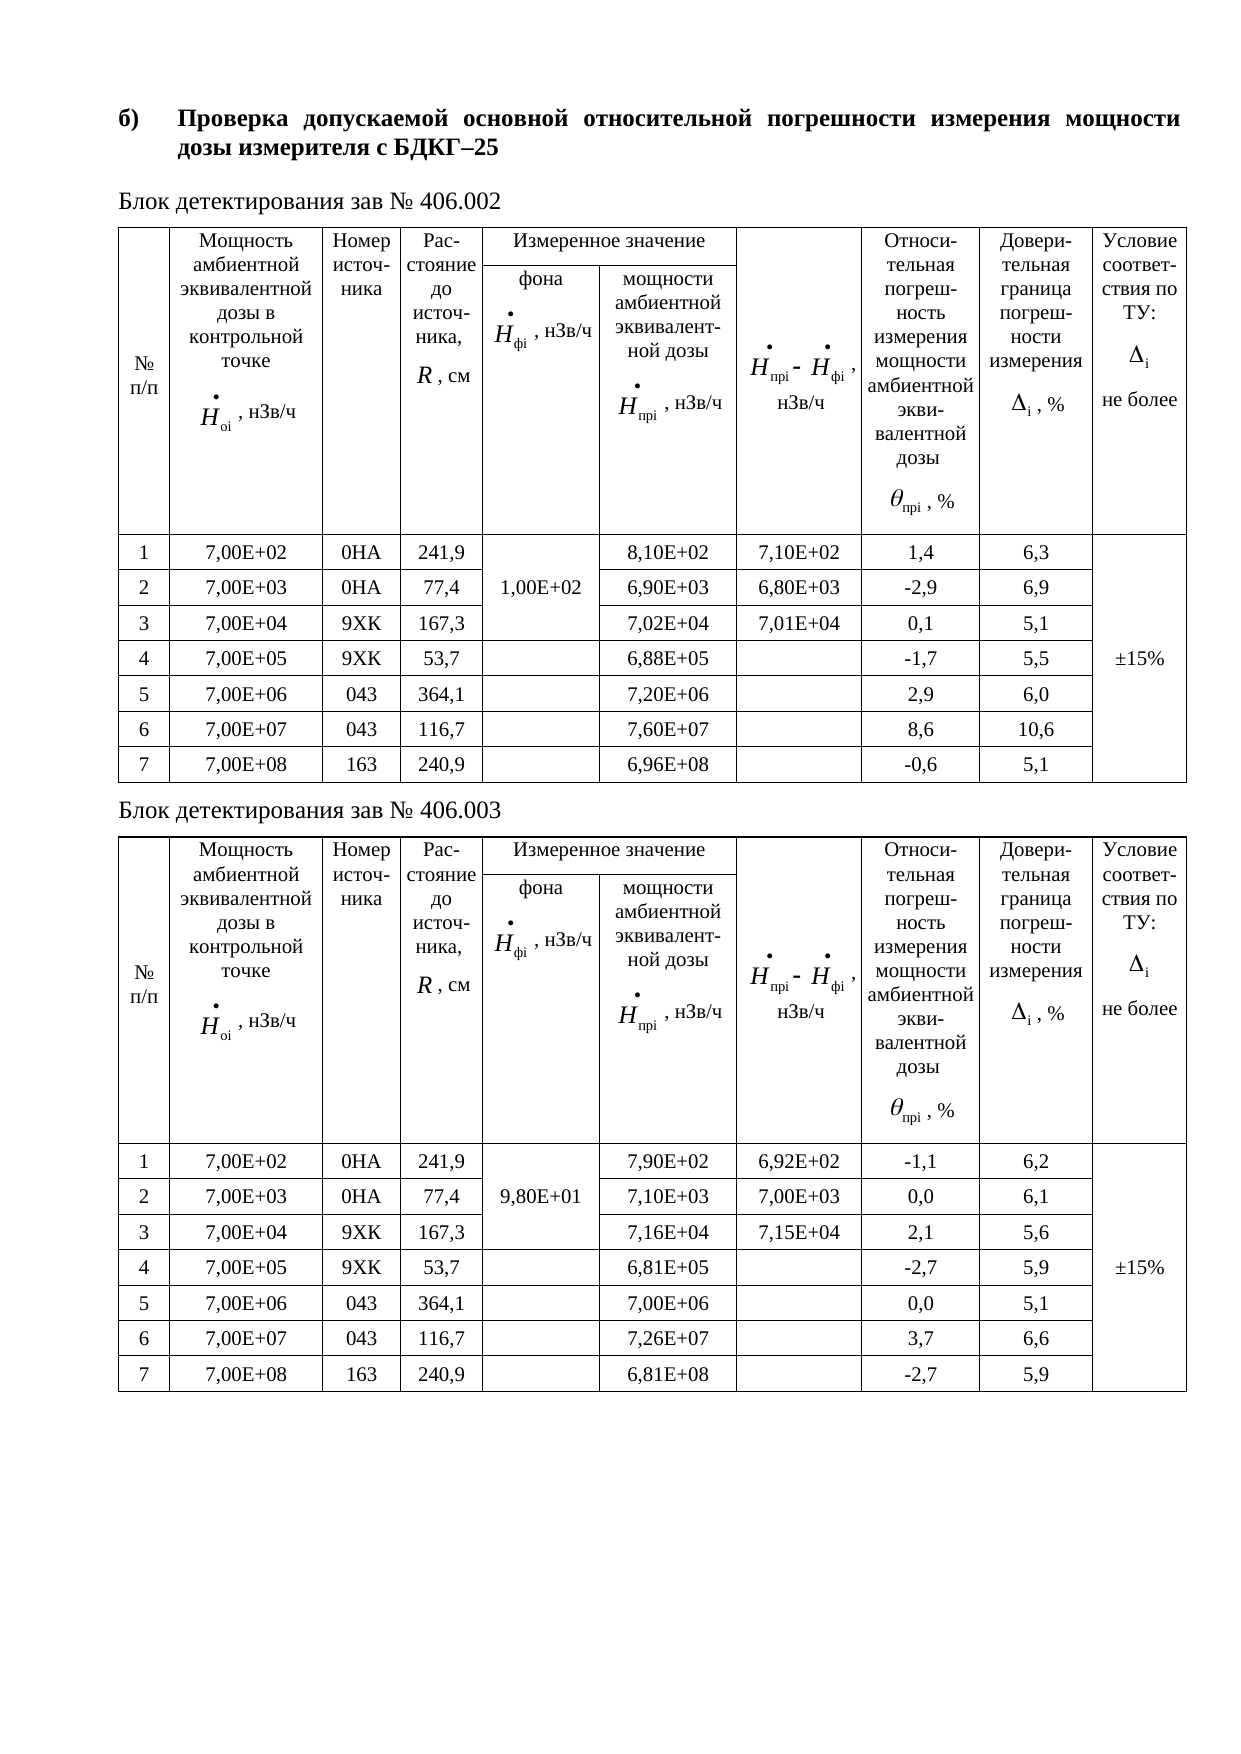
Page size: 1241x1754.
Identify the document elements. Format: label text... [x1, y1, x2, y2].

table_cell 0,0 [862, 1286, 979, 1320]
table_cell 9ХК [323, 641, 400, 675]
table_cell 9ХК [323, 1215, 400, 1249]
table_cell -0,6 [862, 747, 979, 782]
table_cell [483, 1356, 599, 1391]
table_cell 5,6 [980, 1215, 1092, 1249]
table_header Довери-тельная граница погреш-ности измерения , % [980, 838, 1092, 1143]
table_cell 2,9 [862, 676, 979, 711]
table_cell 364,1 [401, 676, 482, 711]
table_cell 7,00E+02 [170, 535, 322, 569]
table_cell 3 [119, 1215, 169, 1249]
table_cell 77,4 [401, 570, 482, 604]
table_cell 6,3 [980, 535, 1092, 569]
table_cell 53,7 [401, 641, 482, 675]
table_cell 5 [119, 676, 169, 711]
table_header Условие соответ-ствия по ТУ: не более [1093, 228, 1186, 534]
table_cell 9,80E+01 [483, 1144, 599, 1249]
table_cell -2,9 [862, 570, 979, 604]
table_cell 163 [323, 1356, 400, 1391]
table_cell 1 [119, 1144, 169, 1178]
table_cell [483, 1286, 599, 1320]
table_cell 5 [119, 1286, 169, 1320]
table_cell мощности амбиентной эквивалент-ной дозы , нЗв/ч [600, 266, 736, 534]
table_header Рас-стояние до источ-ника, , см [401, 228, 482, 534]
table_header Относи-тельная погреш-ность измерения мощности амбиентной экви-валентной дозы , % [862, 838, 979, 1143]
table_cell 043 [323, 1286, 400, 1320]
table_cell 5,5 [980, 641, 1092, 675]
table_cell 1,00E+02 [483, 535, 599, 640]
table_cell [737, 712, 861, 746]
table_cell [737, 641, 861, 675]
text б) Проверка допускаемой основной относительной погрешности измерения мощности дозы измерителя с БДКГ–25 [118, 103, 1181, 161]
table_header , нЗв/ч [737, 228, 861, 534]
table_header Довери-тельная граница погреш-ности измерения , % [980, 228, 1092, 534]
table_cell -2,7 [862, 1356, 979, 1391]
table_cell 3 [119, 606, 169, 640]
table_cell 6 [119, 712, 169, 746]
table_cell 7,01E+04 [737, 606, 861, 640]
table_cell 6,90E+03 [600, 570, 736, 604]
table_cell 167,3 [401, 1215, 482, 1249]
table_cell 364,1 [401, 1286, 482, 1320]
table_header , нЗв/ч [737, 838, 861, 1143]
table_cell 5,1 [980, 606, 1092, 640]
table_cell 6,6 [980, 1321, 1092, 1355]
table_cell 53,7 [401, 1250, 482, 1284]
table_cell 6,92E+02 [737, 1144, 861, 1178]
table_cell -1,1 [862, 1144, 979, 1178]
table_cell -2,7 [862, 1250, 979, 1284]
table_cell [483, 712, 599, 746]
table_cell 240,9 [401, 747, 482, 782]
table_cell [737, 1321, 861, 1355]
table_cell 0НА [323, 570, 400, 604]
table_cell [483, 676, 599, 711]
table_cell 1,4 [862, 535, 979, 569]
table_cell [483, 747, 599, 782]
table_cell 6,81E+08 [600, 1356, 736, 1391]
table_cell 7 [119, 1356, 169, 1391]
table_cell 2,1 [862, 1215, 979, 1249]
table_cell 7,00E+06 [170, 1286, 322, 1320]
table_cell 7,10E+03 [600, 1179, 736, 1214]
table_cell 10,6 [980, 712, 1092, 746]
table_cell 1 [119, 535, 169, 569]
table_header № п/п [119, 838, 169, 1143]
table_header Рас-стояние до источ-ника, , см [401, 838, 482, 1143]
table_cell 7,26E+07 [600, 1321, 736, 1355]
table_cell 4 [119, 1250, 169, 1284]
table_header Мощность амбиентной эквивалентной дозы в контрольной точке , нЗв/ч [170, 228, 322, 534]
table_cell 2 [119, 1179, 169, 1214]
table_header Относи-тельная погреш-ность измерения мощности амбиентной экви-валентной дозы , % [862, 228, 979, 534]
table_cell фона , нЗв/ч [483, 875, 599, 1143]
table_cell 0,1 [862, 606, 979, 640]
table_cell [483, 1250, 599, 1284]
table_cell 6,81E+05 [600, 1250, 736, 1284]
table_cell ±15% [1093, 1144, 1186, 1391]
table_cell 7,00E+08 [170, 747, 322, 782]
table_header Измеренное значение [483, 228, 736, 265]
table_cell 5,1 [980, 1286, 1092, 1320]
table_cell 8,10E+02 [600, 535, 736, 569]
table_header Условие соответ-ствия по ТУ: не более [1093, 838, 1186, 1143]
table_cell 7,00E+07 [170, 712, 322, 746]
table_header № п/п [119, 228, 169, 534]
table_cell 5,9 [980, 1250, 1092, 1284]
table_cell 7 [119, 747, 169, 782]
table_cell 167,3 [401, 606, 482, 640]
table_cell 7,00E+04 [170, 1215, 322, 1249]
table_cell 7,00E+03 [737, 1179, 861, 1214]
table_cell 6,96E+08 [600, 747, 736, 782]
table_cell 241,9 [401, 535, 482, 569]
table_cell [483, 1321, 599, 1355]
table_cell 7,00E+08 [170, 1356, 322, 1391]
table_cell 7,02E+04 [600, 606, 736, 640]
table_cell 6,1 [980, 1179, 1092, 1214]
table_cell 7,00E+03 [170, 1179, 322, 1214]
table_cell 116,7 [401, 1321, 482, 1355]
table_cell 7,60E+07 [600, 712, 736, 746]
table_cell 0НА [323, 535, 400, 569]
table_header Номер источ-ника [323, 228, 400, 534]
table_cell 043 [323, 676, 400, 711]
table_cell фона , нЗв/ч [483, 266, 599, 534]
table_header Измеренное значение [483, 838, 736, 874]
table_cell 7,16E+04 [600, 1215, 736, 1249]
table_cell [737, 1356, 861, 1391]
table_cell [737, 747, 861, 782]
table_cell 7,00E+07 [170, 1321, 322, 1355]
table_cell 2 [119, 570, 169, 604]
table_cell 9ХК [323, 1250, 400, 1284]
table_cell 163 [323, 747, 400, 782]
table_cell 7,10E+02 [737, 535, 861, 569]
table_cell 043 [323, 1321, 400, 1355]
text Блок детектирования зав № 406.002 [118, 186, 1194, 214]
table_cell 116,7 [401, 712, 482, 746]
table_cell [737, 676, 861, 711]
table_cell 7,20E+06 [600, 676, 736, 711]
table_cell 7,15E+04 [737, 1215, 861, 1249]
table_cell 6,2 [980, 1144, 1092, 1178]
table_header Номер источ-ника [323, 838, 400, 1143]
table_cell мощности амбиентной эквивалент-ной дозы , нЗв/ч [600, 875, 736, 1143]
table_cell 7,00E+05 [170, 641, 322, 675]
table_cell 77,4 [401, 1179, 482, 1214]
table_cell 9ХК [323, 606, 400, 640]
table_cell 6,0 [980, 676, 1092, 711]
table_cell 8,6 [862, 712, 979, 746]
table_cell 5,1 [980, 747, 1092, 782]
table_cell -1,7 [862, 641, 979, 675]
table_cell 0НА [323, 1144, 400, 1178]
table_cell 7,00E+06 [170, 676, 322, 711]
table_cell 7,00E+02 [170, 1144, 322, 1178]
table_cell [483, 641, 599, 675]
table_header Мощность амбиентной эквивалентной дозы в контрольной точке , нЗв/ч [170, 838, 322, 1143]
text Блок детектирования зав № 406.003 [118, 795, 1194, 824]
table_cell 6,9 [980, 570, 1092, 604]
table_cell 3,7 [862, 1321, 979, 1355]
table_cell [737, 1250, 861, 1284]
table_cell 5,9 [980, 1356, 1092, 1391]
table_cell 0НА [323, 1179, 400, 1214]
table_cell 7,00E+04 [170, 606, 322, 640]
table_cell 6,88E+05 [600, 641, 736, 675]
table_cell 240,9 [401, 1356, 482, 1391]
table_cell 7,90E+02 [600, 1144, 736, 1178]
table_cell [737, 1286, 861, 1320]
table_cell ±15% [1093, 535, 1186, 782]
table_cell 043 [323, 712, 400, 746]
table_cell 0,0 [862, 1179, 979, 1214]
table_cell 4 [119, 641, 169, 675]
table_cell 6,80E+03 [737, 570, 861, 604]
table_cell 241,9 [401, 1144, 482, 1178]
table_cell 6 [119, 1321, 169, 1355]
table_cell 7,00E+06 [600, 1286, 736, 1320]
table_cell 7,00E+03 [170, 570, 322, 604]
table_cell 7,00E+05 [170, 1250, 322, 1284]
